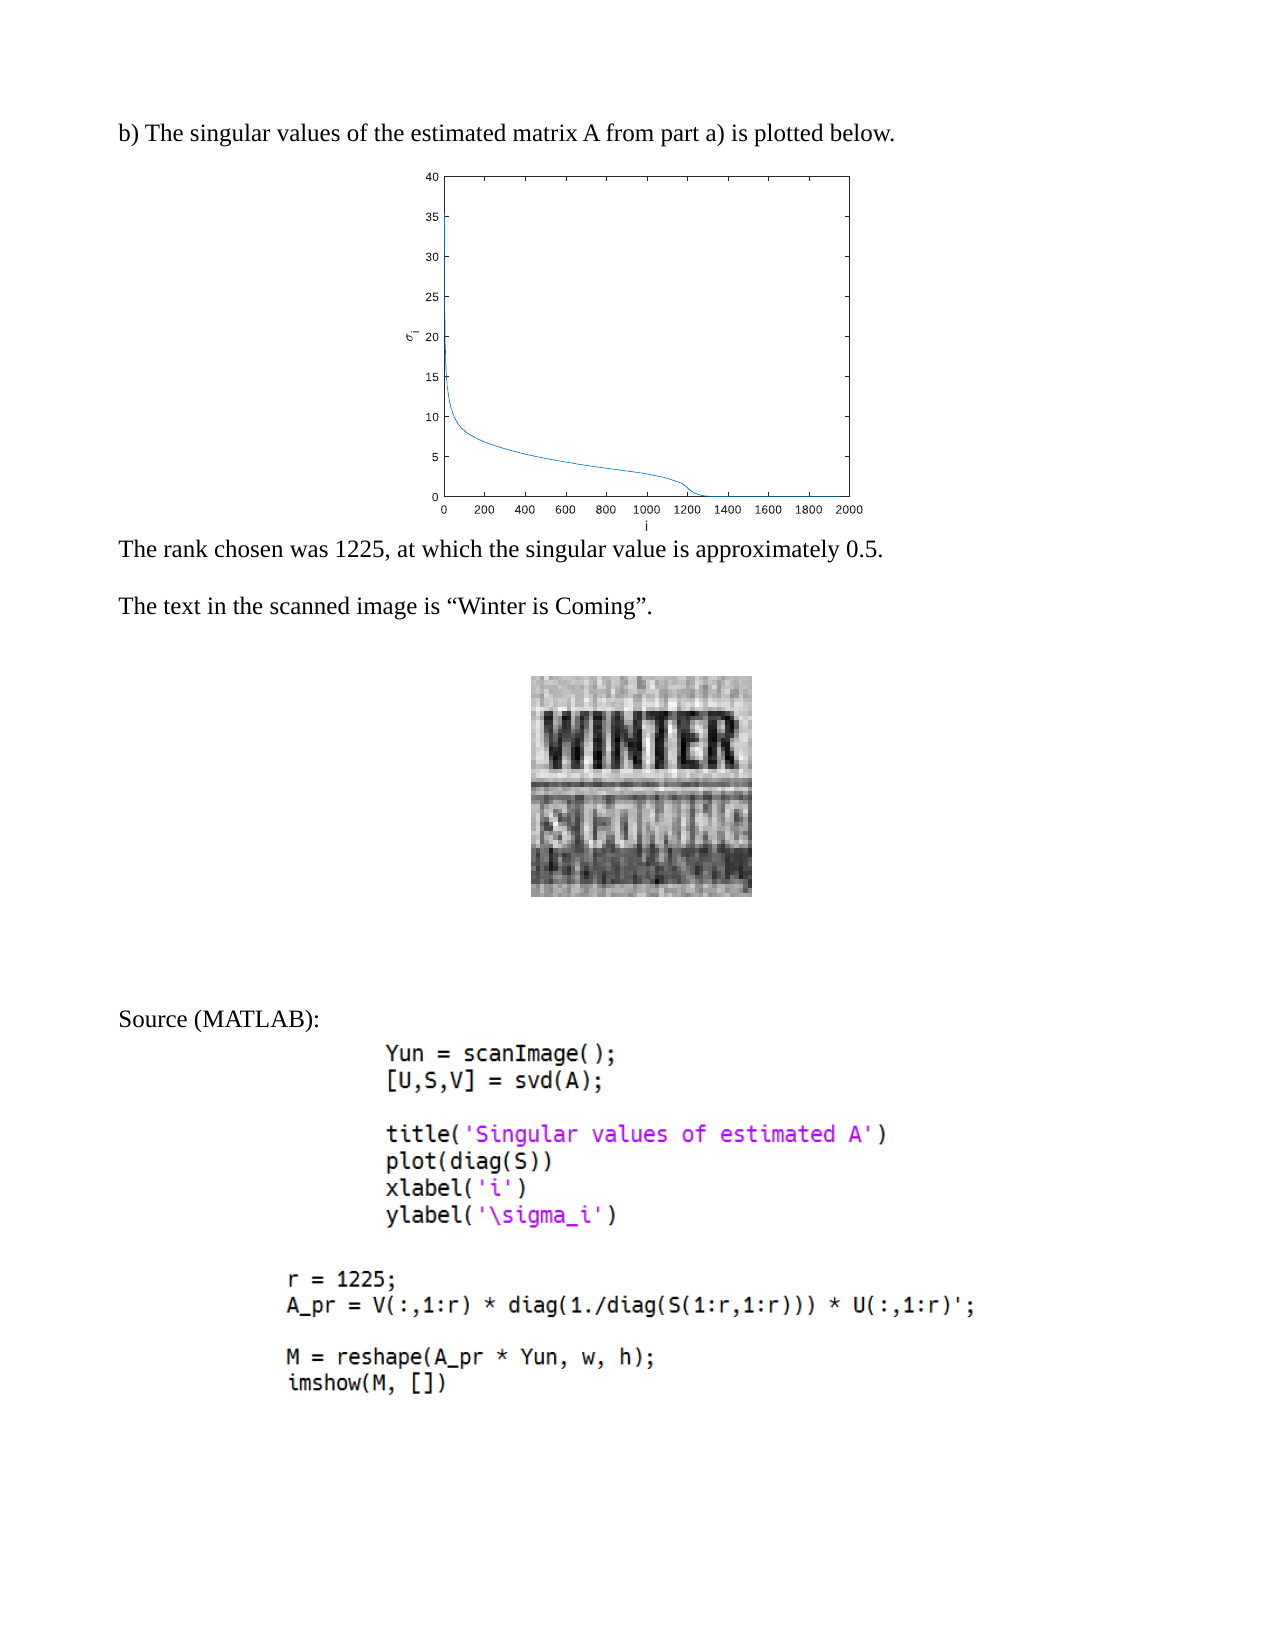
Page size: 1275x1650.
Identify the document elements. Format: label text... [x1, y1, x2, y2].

picture [272, 1263, 1003, 1405]
text The rank chosen was 1225, at which the singular value is approximately 0.5. [118, 147, 1157, 563]
text Source (MATLAB): [118, 1004, 1157, 1032]
text b) The singular values of the estimated matrix A from part a) is plotted below. [118, 118, 1157, 147]
picture [459, 641, 816, 947]
picture [368, 1032, 907, 1237]
text The text in the scanned image is “Winter is Coming”. [118, 591, 1157, 620]
